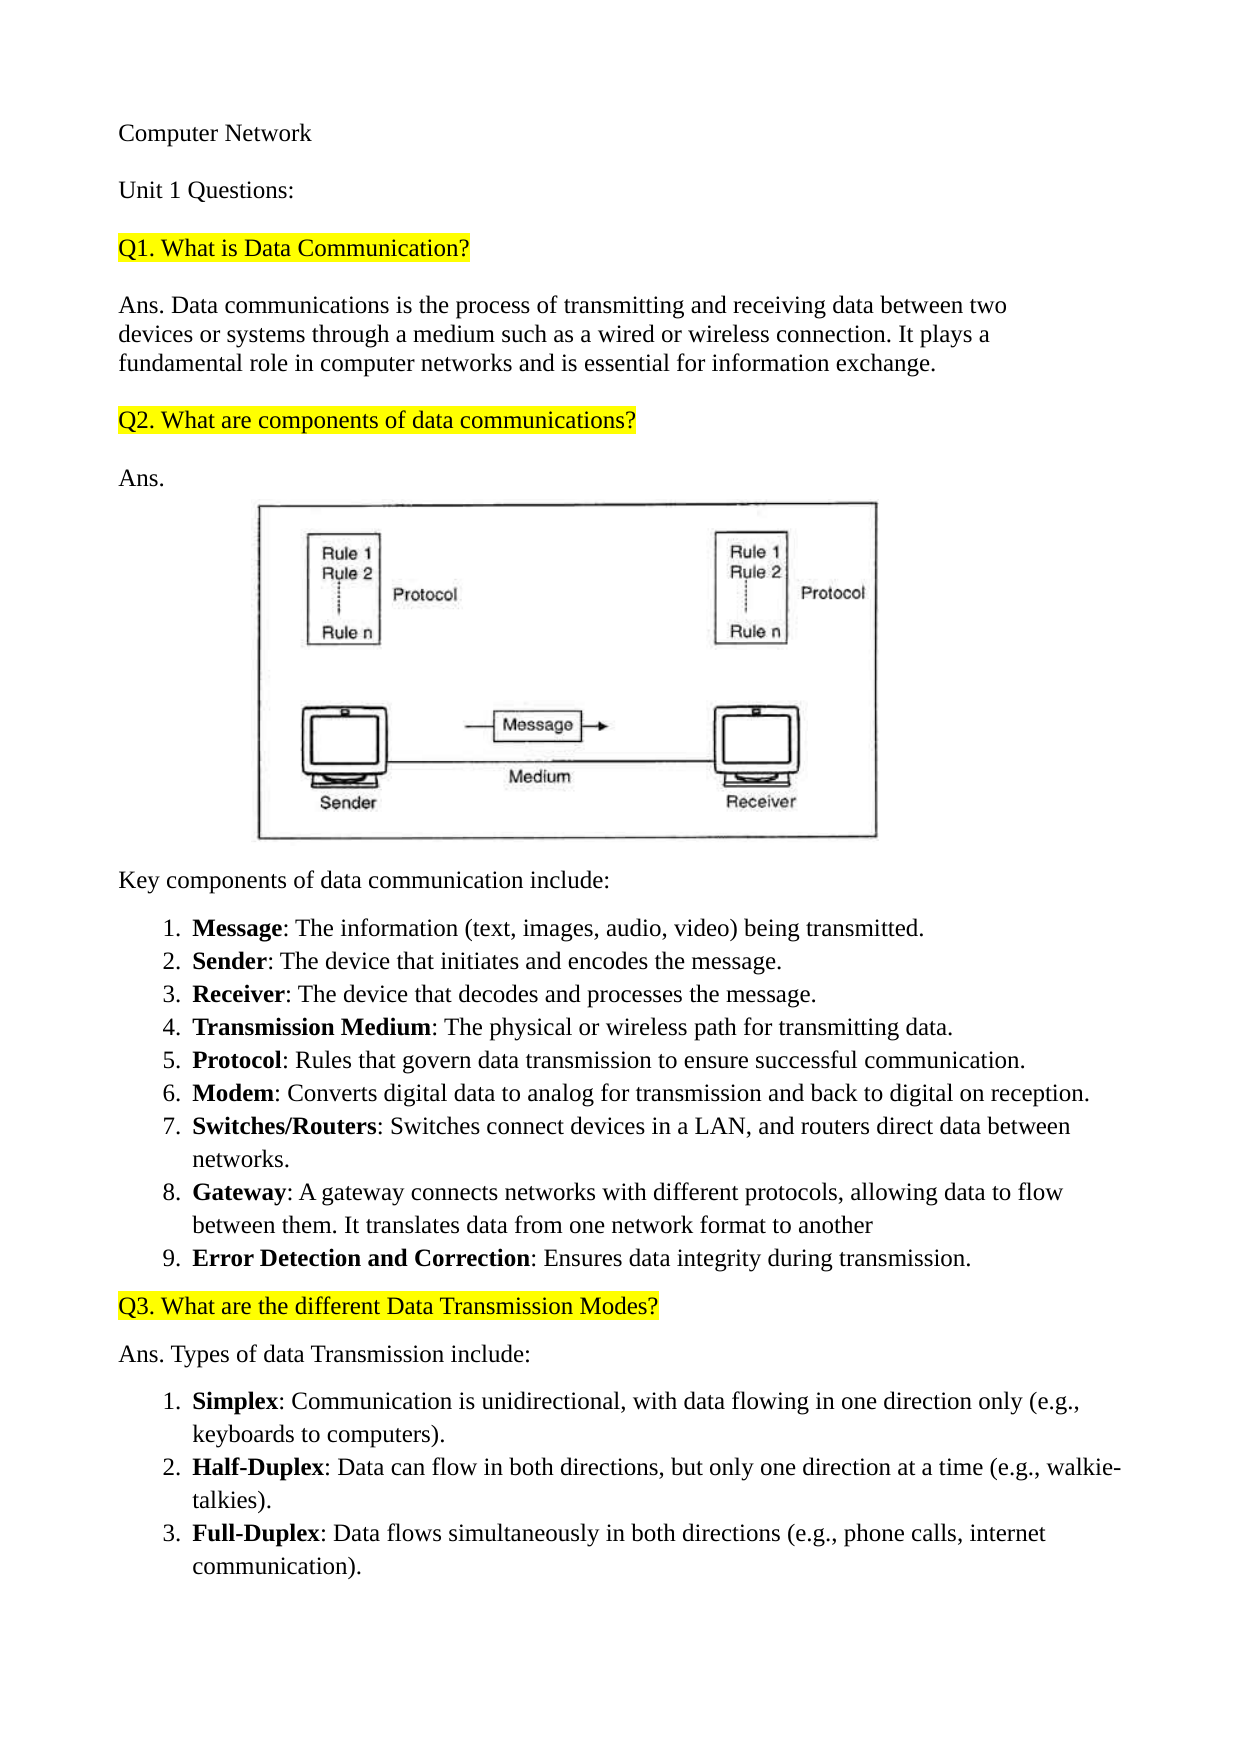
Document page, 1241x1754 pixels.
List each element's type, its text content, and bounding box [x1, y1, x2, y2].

list Gateway: A gateway connects networks with different protocols, allowing data to flow between them. It translates data from one network format to another [162, 1177, 1122, 1239]
text Ans. Types of data Transmission include: [118, 1339, 1122, 1367]
list Protocol: Rules that govern data transmission to ensure successful communication. [162, 1045, 1122, 1074]
list Transmission Medium: The physical or wireless path for transmitting data. [162, 1012, 1122, 1041]
text fundamental role in computer networks and is essential for information exchange. [118, 348, 1122, 377]
list Modem: Converts digital data to analog for transmission and back to digital on reception. [162, 1078, 1122, 1107]
list Sender: The device that initiates and encodes the message. [162, 946, 1122, 975]
list Switches/Routers: Switches connect devices in a LAN, and routers direct data between networks. [162, 1111, 1122, 1173]
text Ans. [118, 463, 1122, 492]
list Full-Duplex: Data flows simultaneously in both directions (e.g., phone calls, internet communication). [162, 1518, 1122, 1580]
list Receiver: The device that decodes and processes the message. [162, 979, 1122, 1008]
text Ans. Data communications is the process of transmitting and receiving data between two [118, 291, 1122, 319]
list Error Detection and Correction: Ensures data integrity during transmission. [162, 1243, 1122, 1272]
list Message: The information (text, images, audio, video) being transmitted. [162, 913, 1122, 942]
list Half-Duplex: Data can flow in both directions, but only one direction at a time (e.g., walkie-talkies). [162, 1452, 1122, 1514]
text Unit 1 Questions: [118, 176, 1122, 204]
text devices or systems through a medium such as a wired or wireless connection. It plays a [118, 319, 1122, 348]
text Key components of data communication include: [118, 866, 1122, 894]
list Simplex: Communication is unidirectional, with data flowing in one direction only (e.g., keyboards to computers). [162, 1386, 1122, 1448]
text Q3. What are the different Data Transmission Modes? [118, 1291, 1122, 1320]
picture [251, 499, 884, 846]
text Q1. What is Data Communication? [118, 233, 1122, 262]
text Computer Network [118, 118, 1122, 147]
text Q2. What are components of data communications? [118, 406, 1122, 434]
